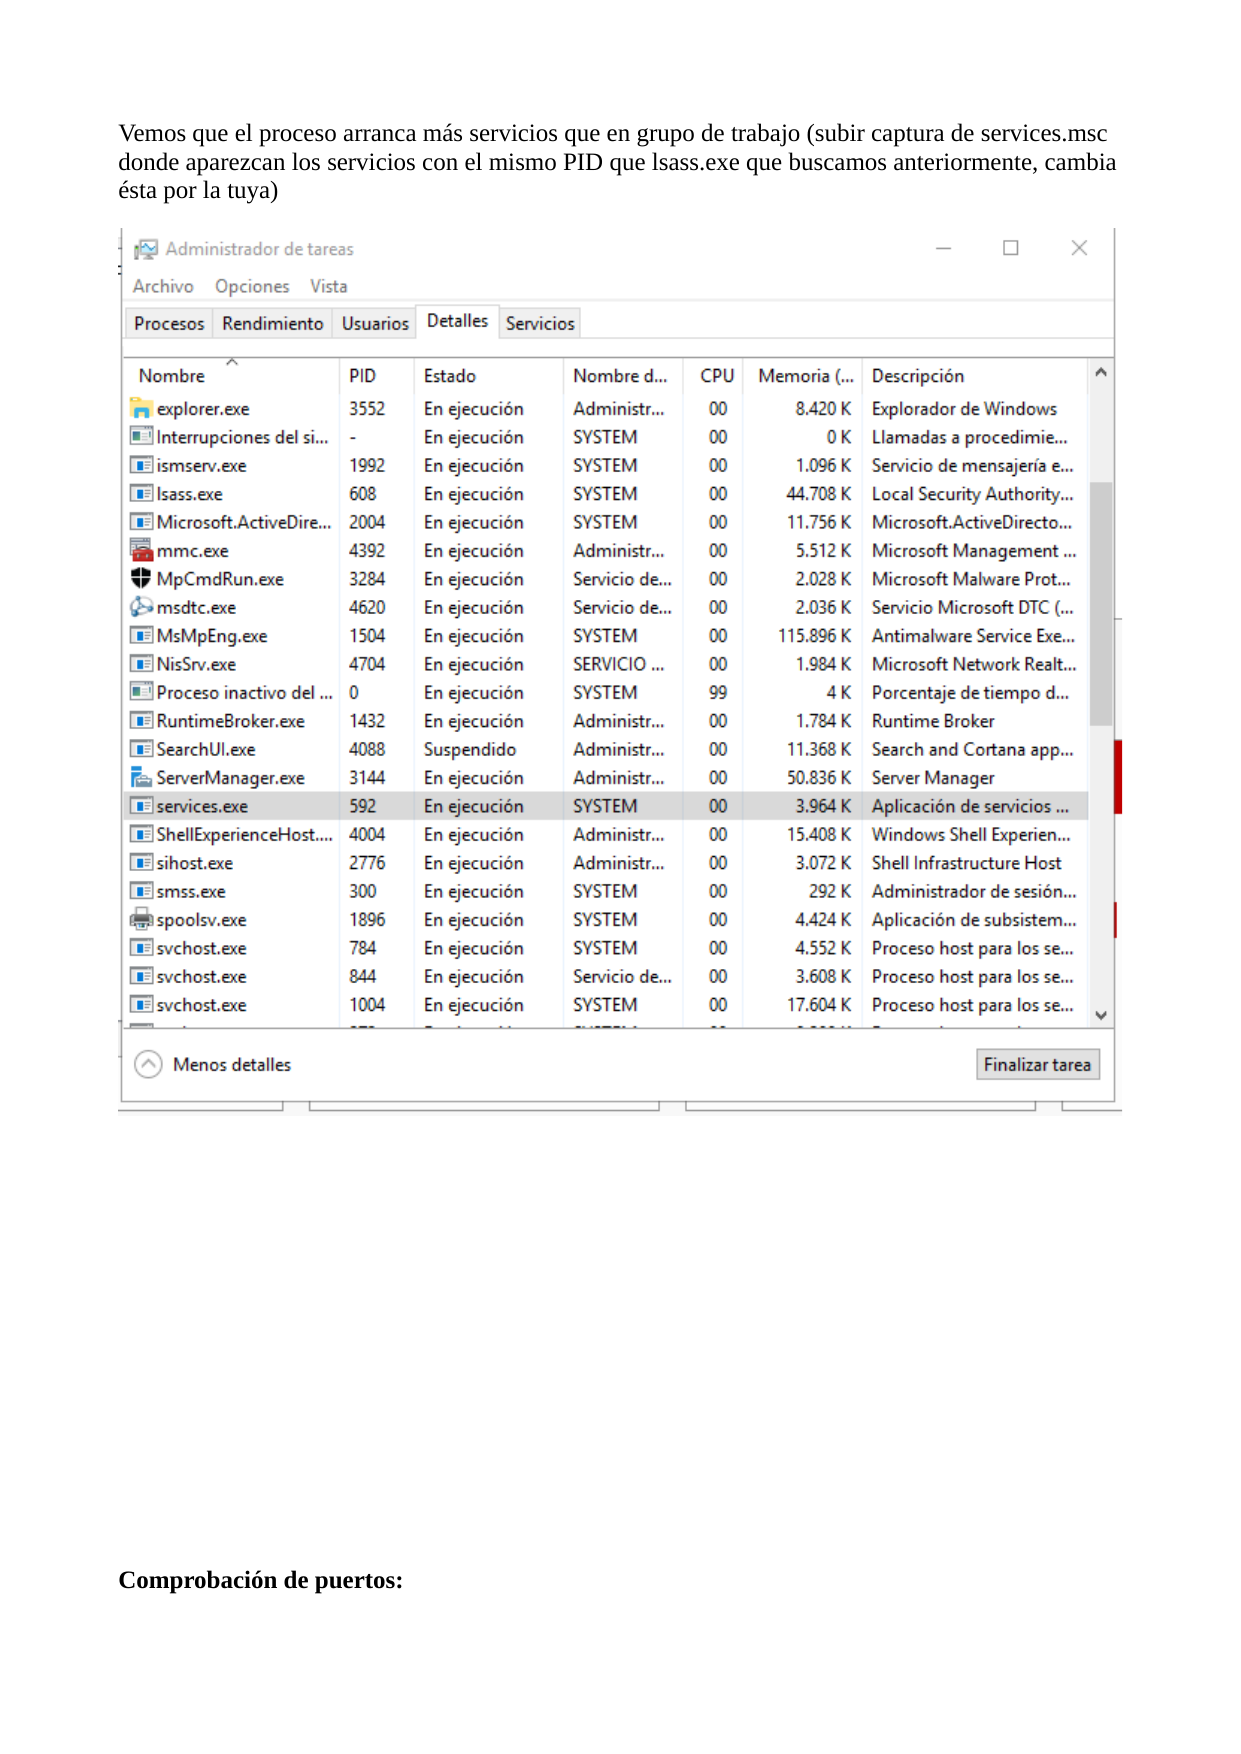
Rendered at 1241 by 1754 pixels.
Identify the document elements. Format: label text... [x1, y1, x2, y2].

text Vemos que el proceso arranca más servicios que en grupo de trabajo (subir captura de services.msc donde aparezcan los servicios con el mismo PID que lsass.exe que buscamos anteriormente, cambia ésta por la tuya) [118, 118, 1122, 204]
text Comprobación de puertos: [118, 1565, 1122, 1594]
